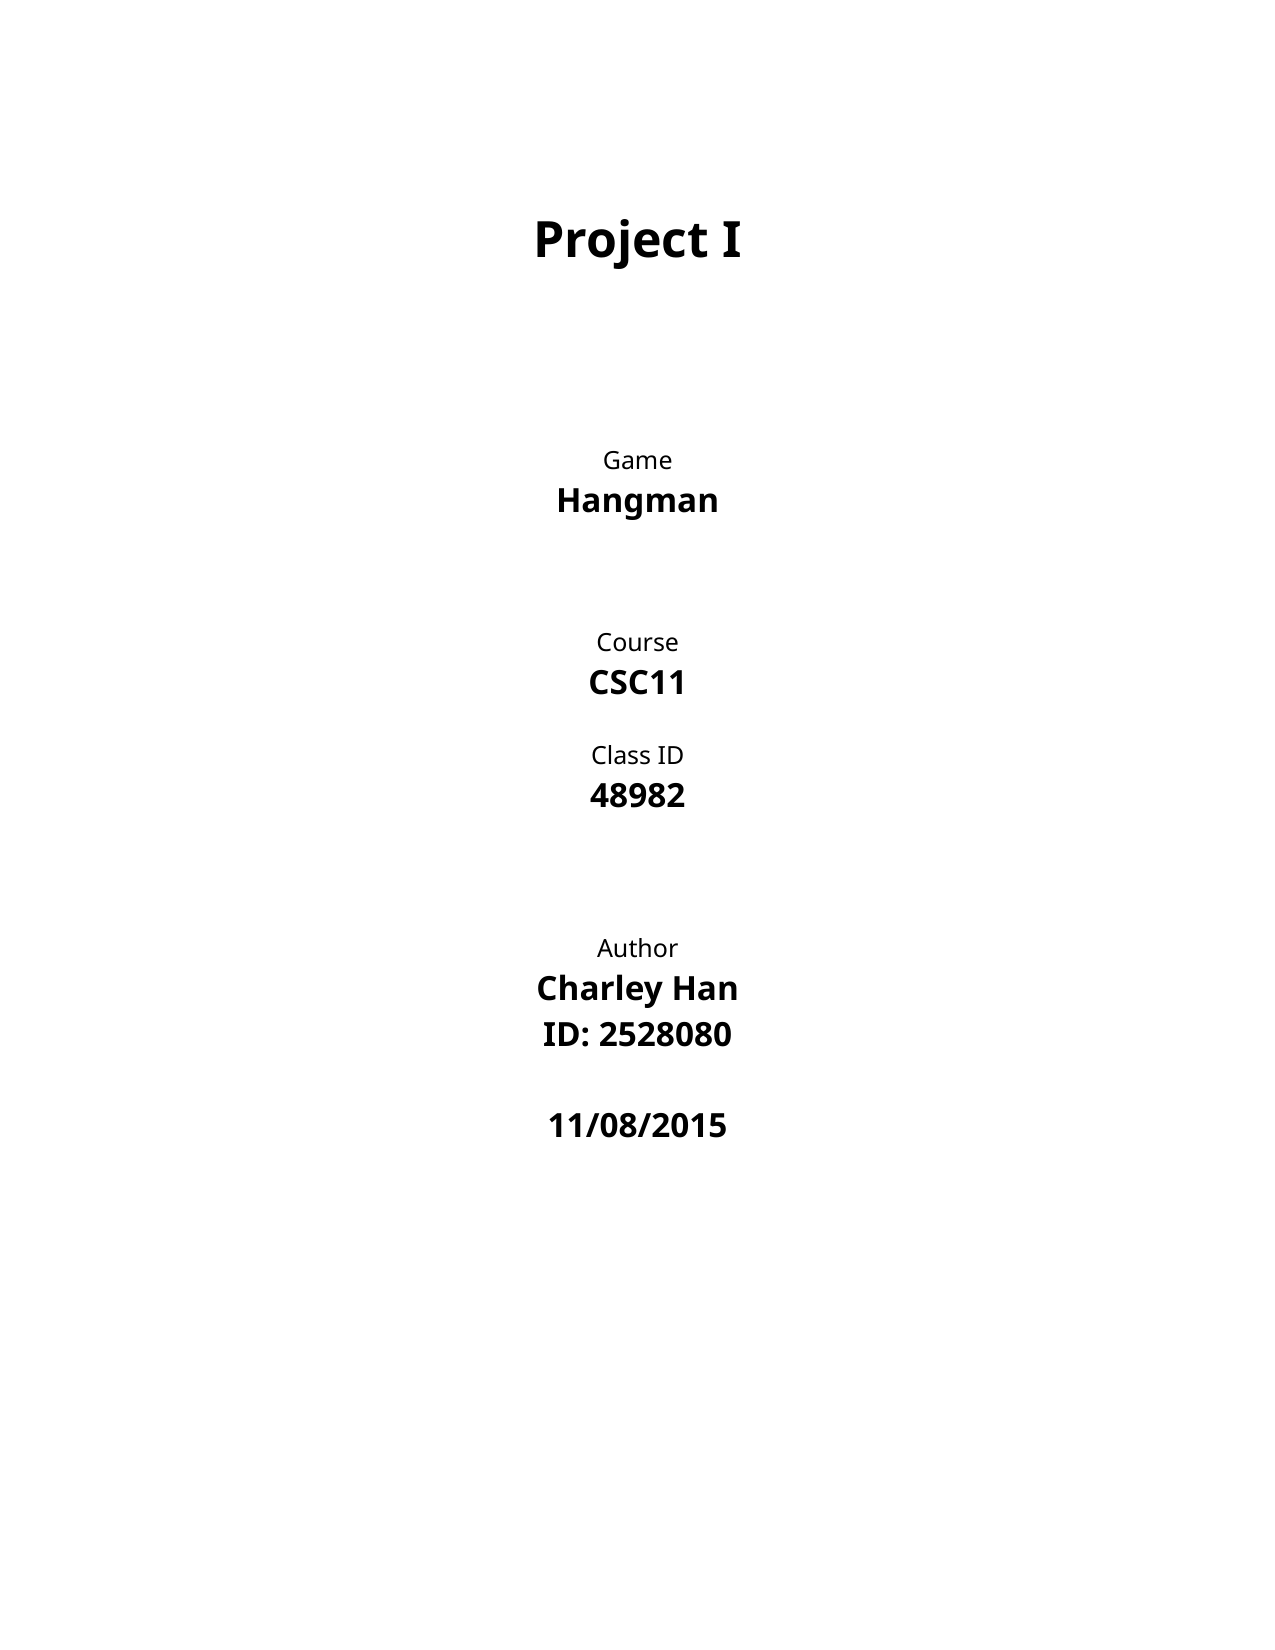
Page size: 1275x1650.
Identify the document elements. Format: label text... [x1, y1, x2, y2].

text 48982 [118, 772, 1157, 817]
text ID: 2528080 [118, 1011, 1157, 1056]
text Course [118, 624, 1157, 658]
text Project I [118, 204, 1157, 272]
text Charley Han [118, 965, 1157, 1011]
text Hangman [118, 477, 1157, 522]
text CSC11 [118, 658, 1157, 704]
text Class ID [118, 738, 1157, 772]
text Author [118, 931, 1157, 965]
text Game [118, 443, 1157, 477]
text 11/08/2015 [118, 1101, 1157, 1147]
